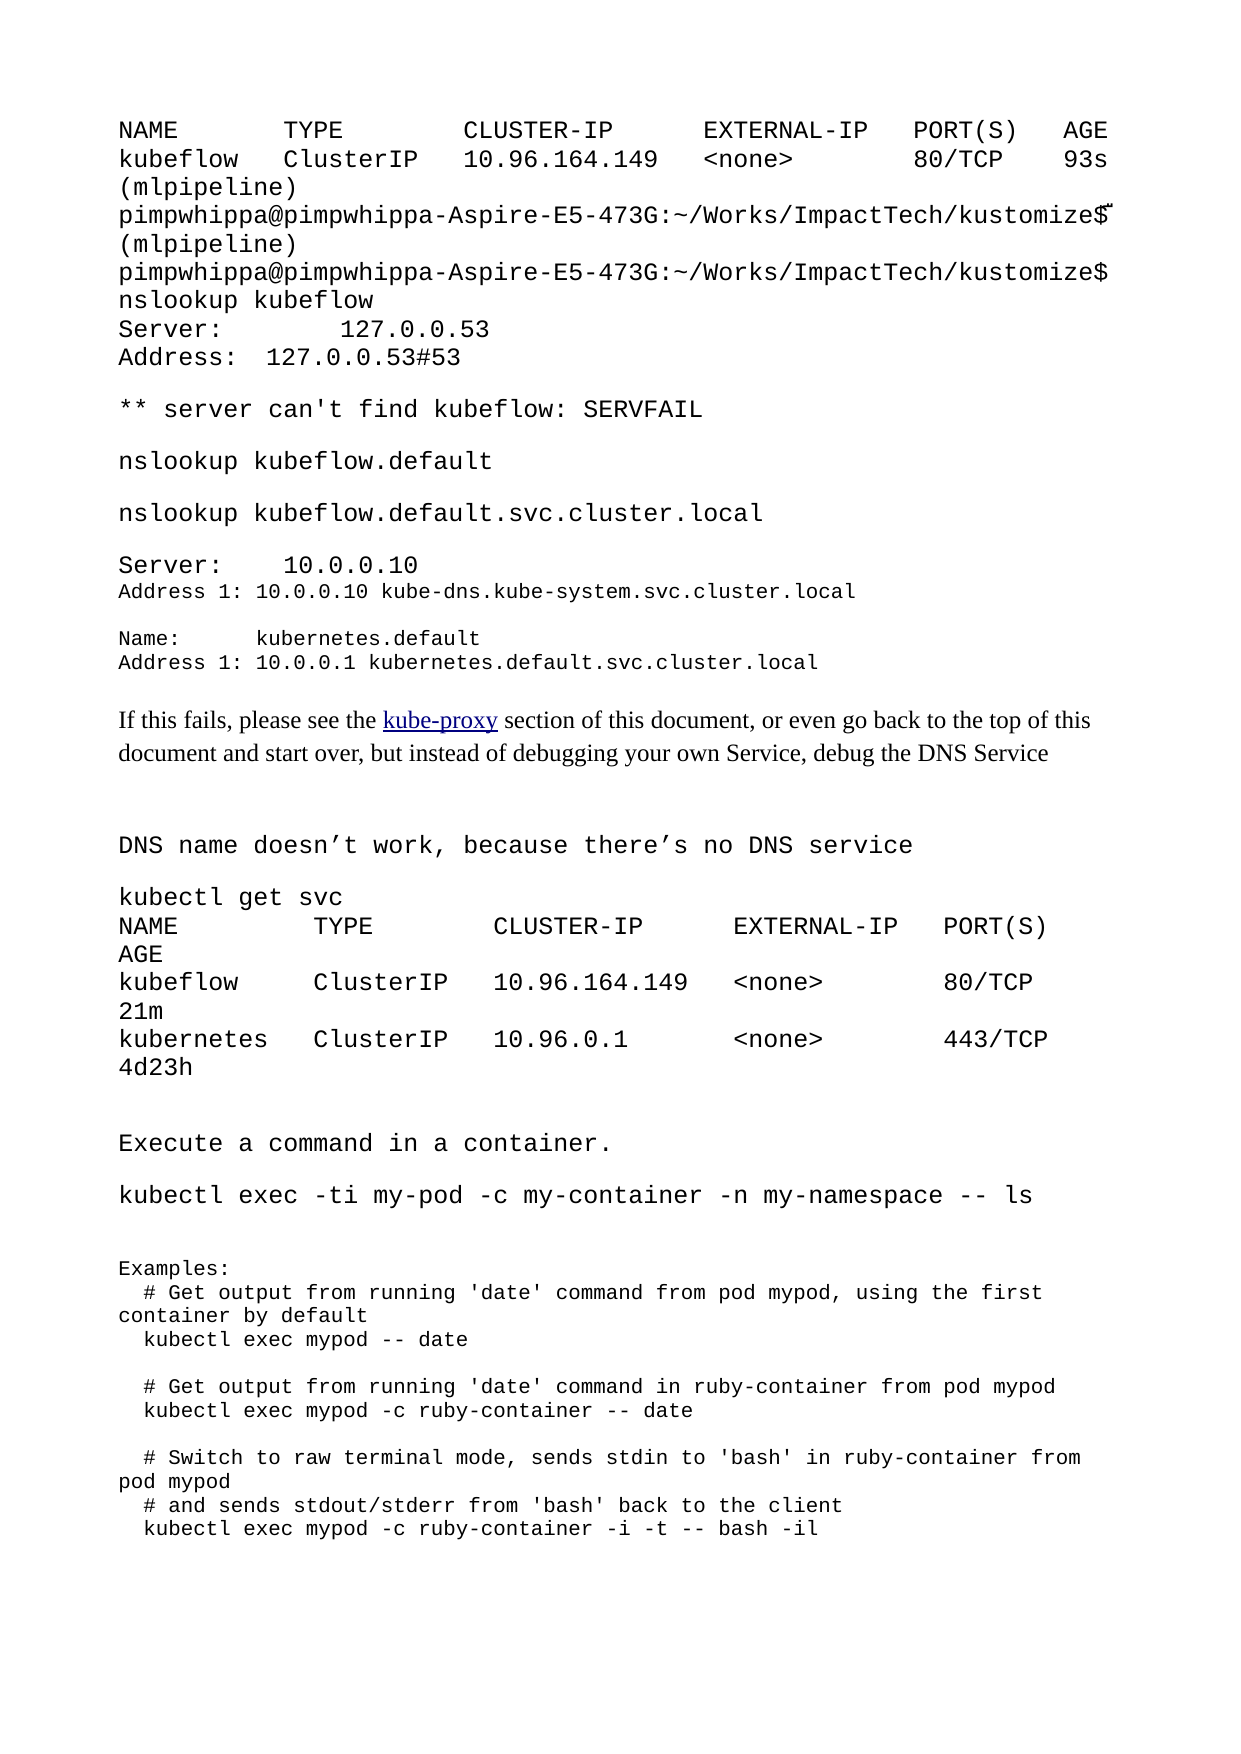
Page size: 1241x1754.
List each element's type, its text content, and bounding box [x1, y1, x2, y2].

text Execute a command in a container. [118, 1131, 1122, 1159]
text kubeflow ClusterIP 10.96.164.149 <none> 80/TCP 93s [118, 146, 1122, 175]
text kubectl exec mypod -c ruby-container -i -t -- bash -il [118, 1518, 1122, 1542]
text kubernetes ClusterIP 10.96.0.1 <none> 443/TCP 4d23h [118, 1027, 1122, 1083]
text NAME TYPE CLUSTER-IP EXTERNAL-IP PORT(S) AGE [118, 118, 1122, 146]
text # and sends stdout/stderr from 'bash' back to the client [118, 1495, 1122, 1518]
text kubectl exec mypod -- date [118, 1329, 1122, 1353]
text kubectl get svc [118, 885, 1122, 913]
text kubectl exec mypod -c ruby-container -- date [118, 1400, 1122, 1424]
text # Get output from running 'date' command in ruby-container from pod mypod [118, 1376, 1122, 1400]
text kubeflow ClusterIP 10.96.164.149 <none> 80/TCP 21m [118, 970, 1122, 1027]
text Address: 127.0.0.53#53 [118, 345, 1122, 373]
text Server: 127.0.0.53 [118, 316, 1122, 345]
text If this fails, please see the kube-proxy section of this document, or even go back to the top of this document and start over, but instead of debugging your own Service, debug the DNS Service [118, 705, 1122, 767]
text # Get output from running 'date' command from pod mypod, using the first container by default [118, 1282, 1122, 1329]
text (mlpipeline) pimpwhippa@pimpwhippa-Aspire-E5-473G:~/Works/ImpactTech/kustomize$ nslookup kubeflow [118, 231, 1122, 316]
text NAME TYPE CLUSTER-IP EXTERNAL-IP PORT(S) AGE [118, 913, 1122, 970]
text (mlpipeline) pimpwhippa@pimpwhippa-Aspire-E5-473G:~/Works/ImpactTech/kustomize$ ื [118, 175, 1122, 231]
text Address 1: 10.0.0.1 kubernetes.default.svc.cluster.local [118, 652, 1122, 676]
text Server: 10.0.0.10 [118, 553, 1122, 581]
text Examples: [118, 1258, 1122, 1282]
text ** server can't find kubeflow: SERVFAIL [118, 397, 1122, 425]
text Address 1: 10.0.0.10 kube-dns.kube-system.svc.cluster.local [118, 581, 1122, 605]
text nslookup kubeflow.default [118, 449, 1122, 477]
text # Switch to raw terminal mode, sends stdin to 'bash' in ruby-container from pod mypod [118, 1447, 1122, 1495]
text DNS name doesn’t work, because there’s no DNS service [118, 833, 1122, 861]
text Name: kubernetes.default [118, 628, 1122, 652]
text nslookup kubeflow.default.svc.cluster.local [118, 501, 1122, 529]
text kubectl exec -ti my-pod -c my-container -n my-namespace -- ls [118, 1183, 1122, 1211]
